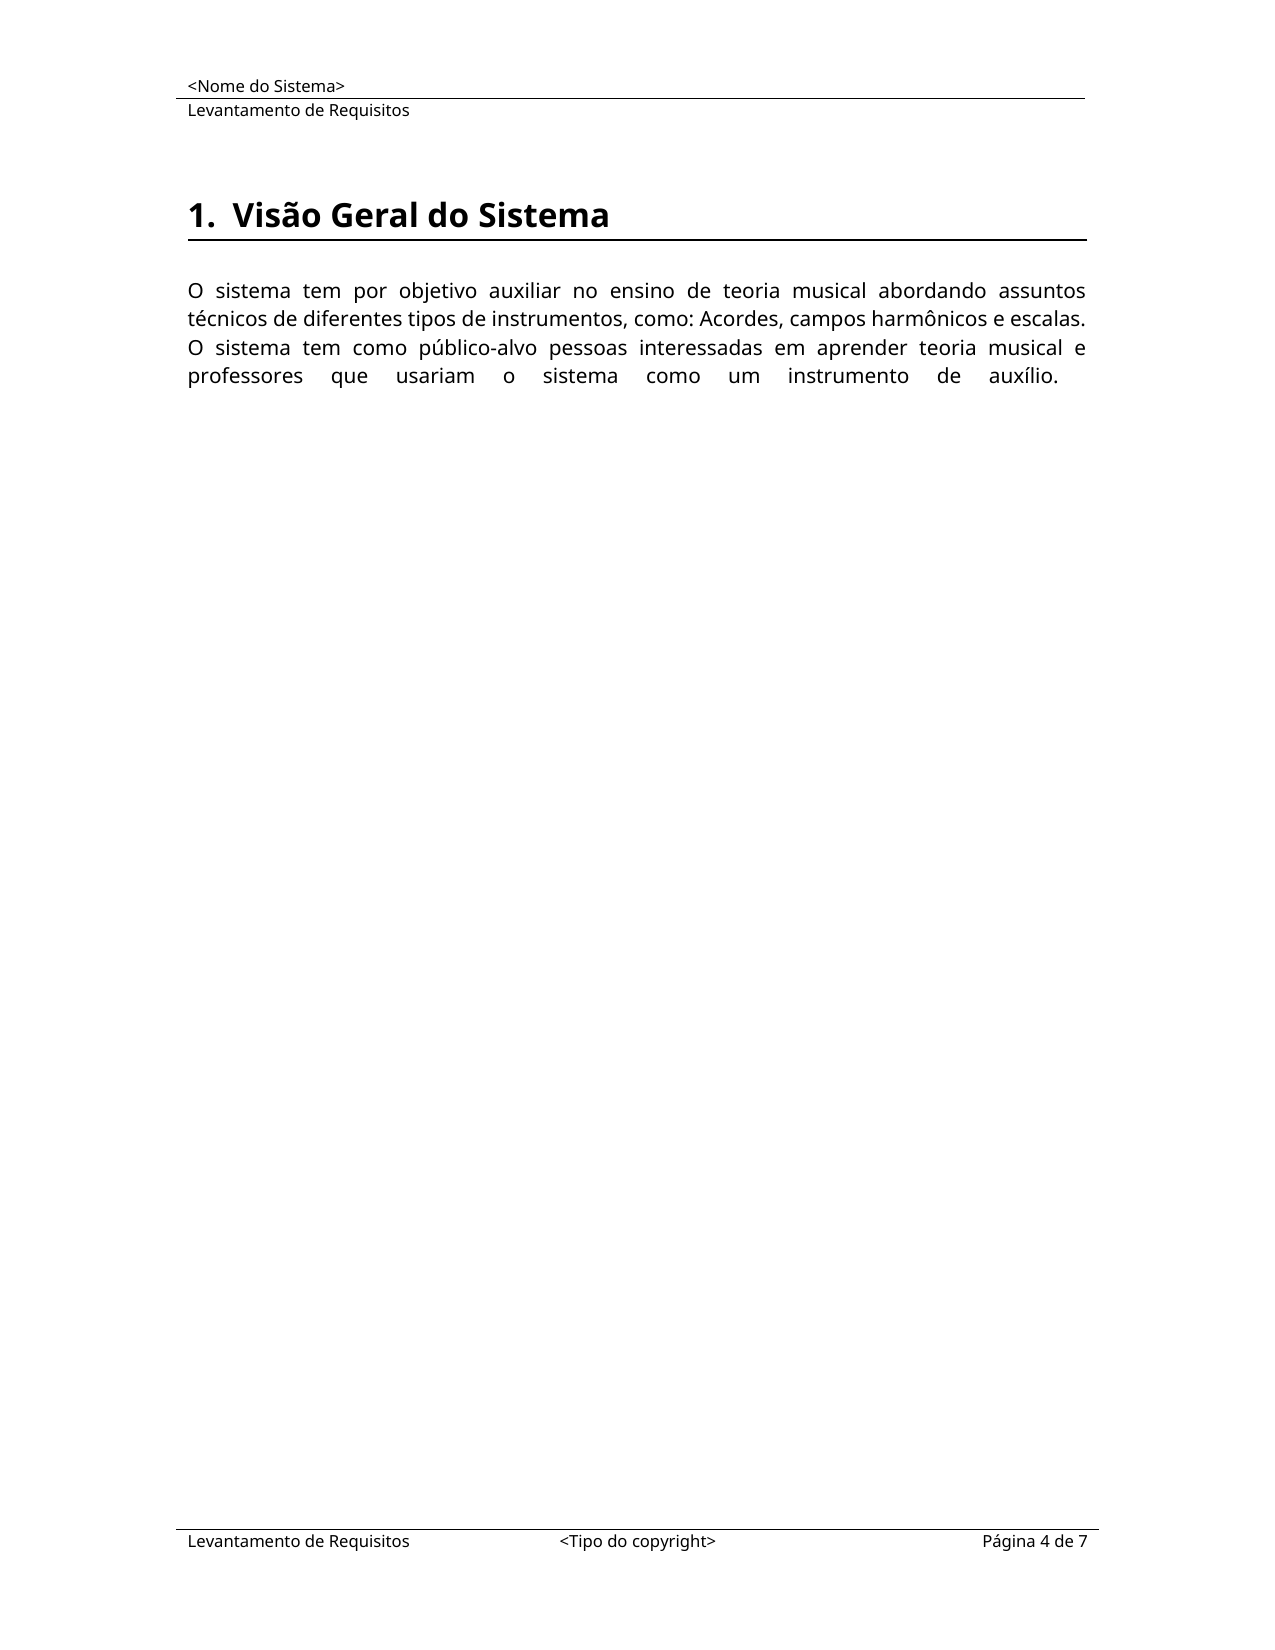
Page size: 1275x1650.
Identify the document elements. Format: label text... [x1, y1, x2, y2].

text O sistema tem por objetivo auxiliar no ensino de teoria musical abordando assuntos técnicos de diferentes tipos de instrumentos, como: Acordes, campos harmônicos e escalas. O sistema tem como público-alvo pessoas interessadas em aprender teoria musical e professores que usariam o sistema como um instrumento de auxílio. [187, 276, 1087, 418]
subtitle Visão Geral do Sistema [187, 192, 1087, 241]
